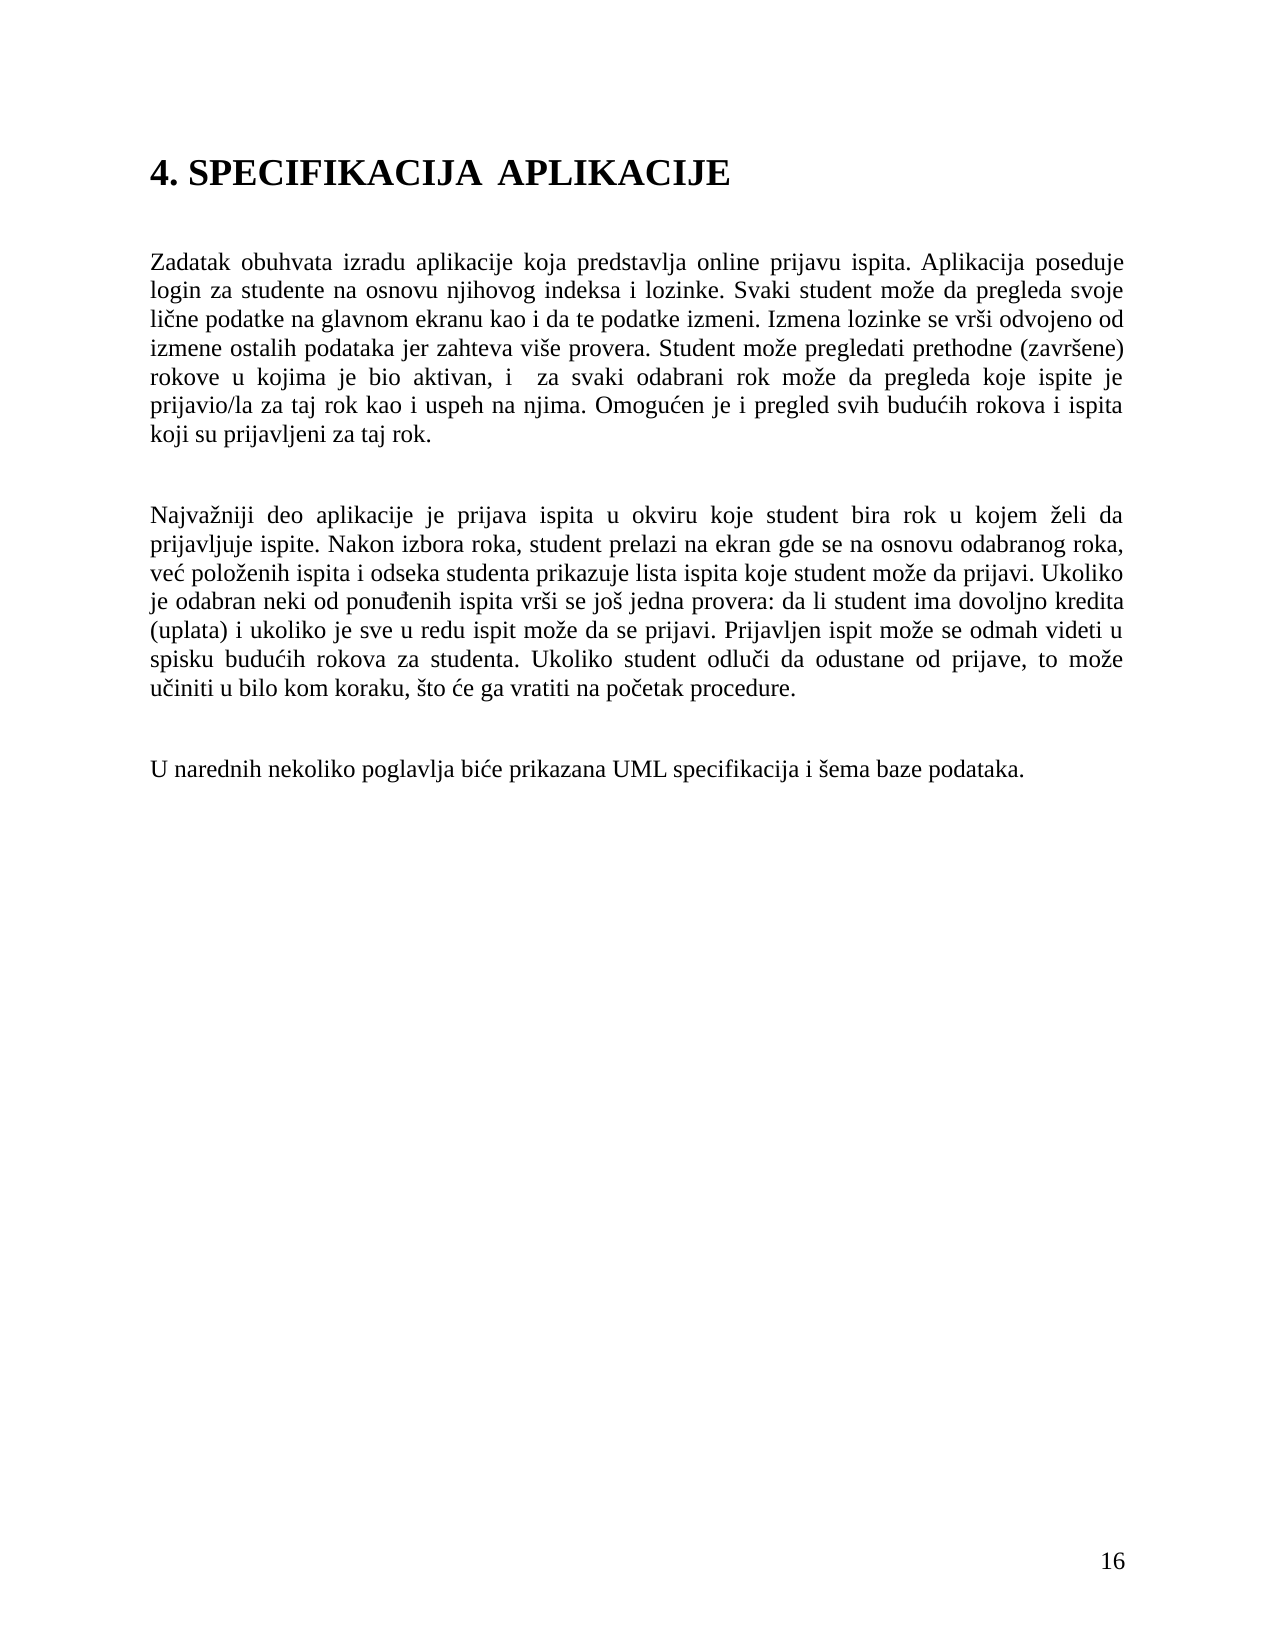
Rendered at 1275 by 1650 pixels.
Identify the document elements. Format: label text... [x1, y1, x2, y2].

text Najvažniji deo aplikacije je prijava ispita u okviru koje student bira rok u kojem želi da prijavljuje ispite. Nakon izbora roka, student prelazi na ekran gde se na osnovu odabranog roka, već položenih ispita i odseka studenta prikazuje lista ispita koje student može da prijavi. Ukoliko je odabran neki od ponuđenih ispita vrši se još jedna provera: da li student ima dovoljno kredita (uplata) i ukoliko je sve u redu ispit može da se prijavi. Prijavljen ispit može se odmah videti u spisku budućih rokova za studenta. Ukoliko student odluči da odustane od prijave, to može učiniti u bilo kom koraku, što će ga vratiti na početak procedure. [150, 500, 1125, 701]
text U narednih nekoliko poglavlja biće prikazana UML specifikacija i šema baze podataka. [150, 754, 1125, 782]
subtitle 4. SPECIFIKACIJA APLIKACIJE [150, 150, 1125, 194]
text Zadatak obuhvata izradu aplikacije koja predstavlja online prijavu ispita. Aplikacija poseduje login za studente na osnovu njihovog indeksa i lozinke. Svaki student može da pregleda svoje lične podatke na glavnom ekranu kao i da te podatke izmeni. Izmena lozinke se vrši odvojeno od izmene ostalih podataka jer zahteva više provera. Student može pregledati prethodne (završene) rokove u kojima je bio aktivan, i za svaki odabrani rok može da pregleda koje ispite je prijavio/la za taj rok kao i uspeh na njima. Omogućen je i pregled svih budućih rokova i ispita koji su prijavljeni za taj rok. [150, 247, 1125, 448]
